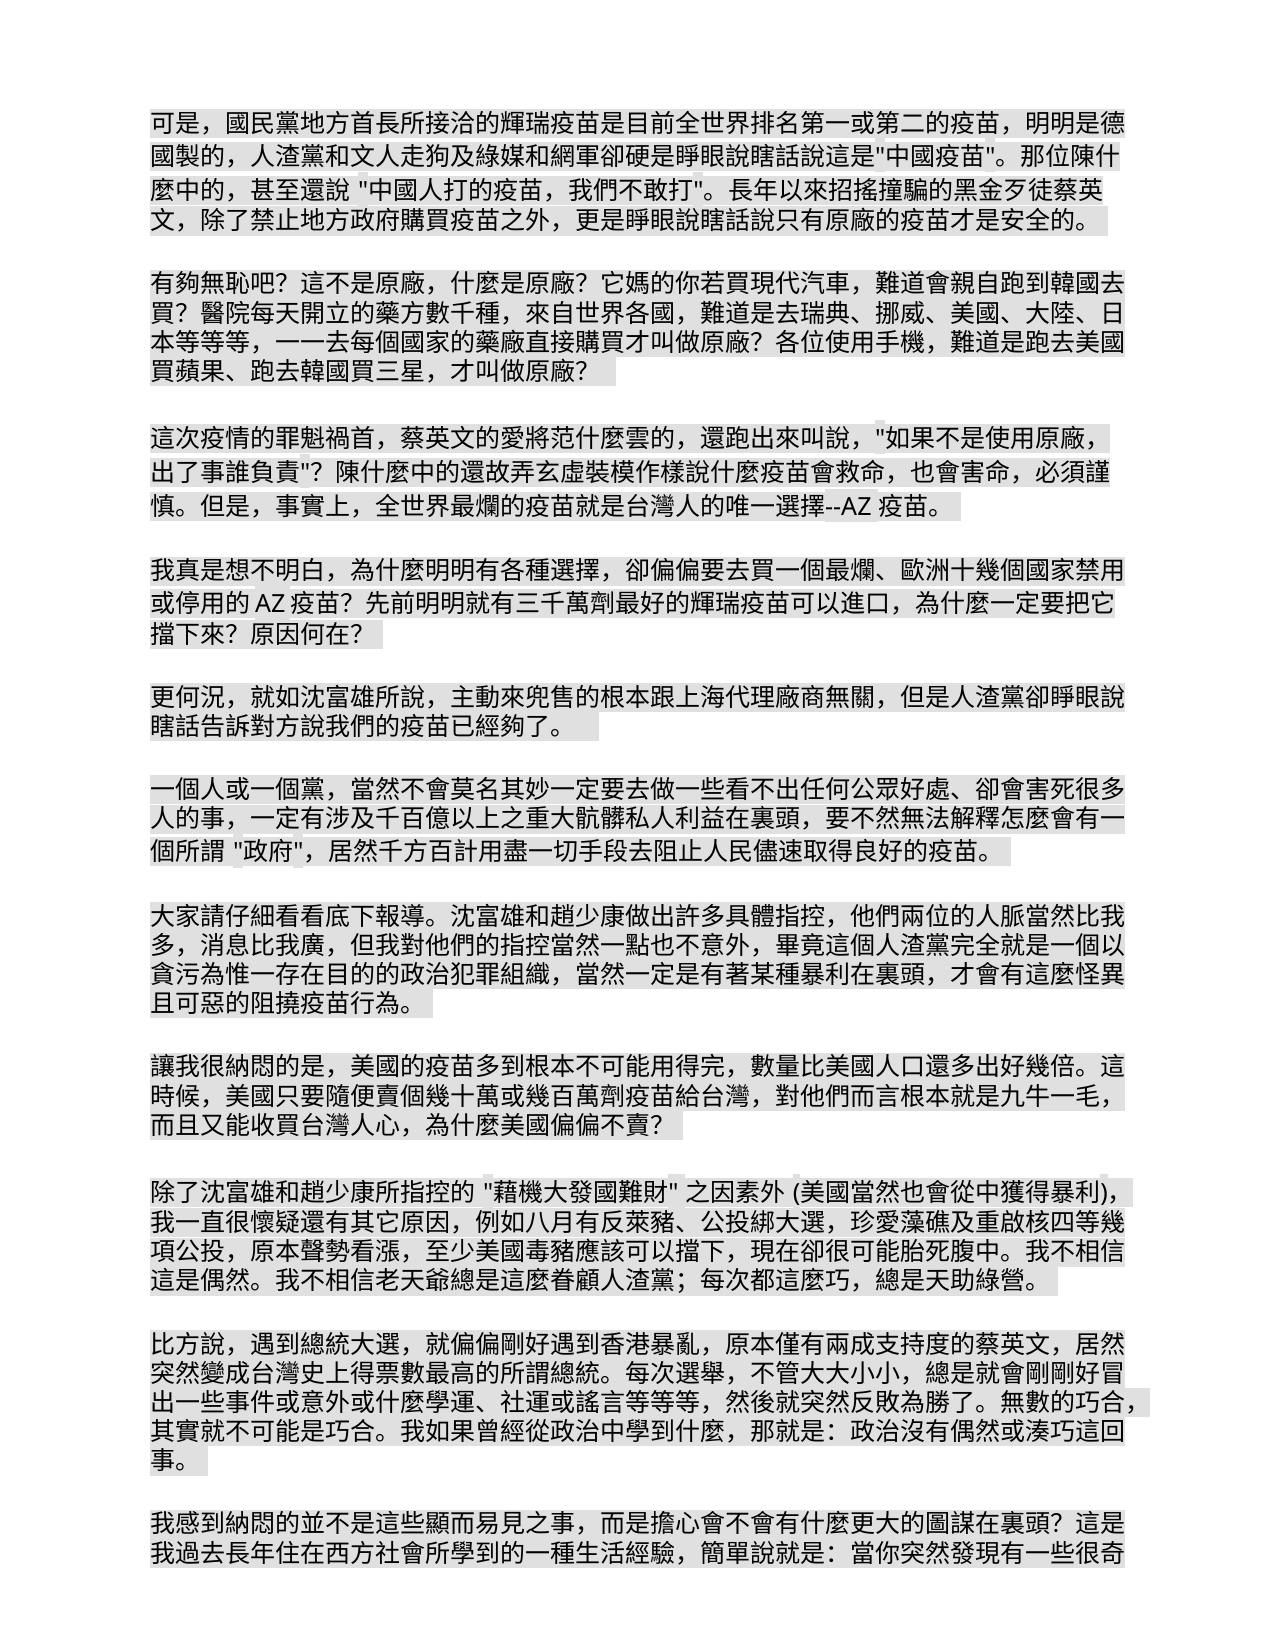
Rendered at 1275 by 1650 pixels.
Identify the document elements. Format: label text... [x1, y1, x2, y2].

text 台灣人真要坐以待斃？(一) 陳真 2021. 05. 28. 人渣黨真是吃定了台灣人，貪婪到毫無人性可言。第三世界很多這種土匪政權，曾幾何時，台灣居然也倒退到那樣一種政治水平。 這個黨及其文人走狗和綠媒與網軍，每天就是造謠抹黑撒謊。這是這群人最大的本事，長年以來靠它吃喝不盡，橫行無阻。 但是，最不可思議的是，人渣黨所撒的謊及所造的謠，往往一聽就知道是瞎掰胡扯，根本連查證都不需要。問題是，這麼可笑的一大堆謊言，為什麼他卻膽敢每天輕易脫口而出？為什麼？因為他吃定了你，他根本不在乎你知道他在撒謊造謠。 一般狀況下，所謂謊言或謠言，就是必須想辦法讓它聽起來沒有破綻，避免穿梆。但是，人渣黨及其文人走狗與綠媒如三立、自由和蘋果等等等，造謠撒謊卻像放屁那樣輕鬆而自然，根本不必經過大腦。 為什麼人渣們如此篤定？因為，在媒體與各級教育包括高等教育完全被徹底掌控的情況下，台灣人已經被洗腦、馴化得毫無正常人的基本知覺與正常道德感可言，更不用說什麼義憤了。 台灣人就像黨與走狗及主流媒體所豢養的一群機器人那樣。黨要他生氣，他就會狂怒；就算明明是一件好事，他也會生氣，甚至會因此起來喊革命、喊救國，例如ECFA，例如服貿。反之，黨要他甘之如飴，就算再怎麼無恥卑鄙齷齪下流的骯髒事，台灣人照樣心平氣和，甘之如飴，甚至讚賞有加。 因此，我常納悶，到底是要骯髒無恥貪汙腐敗到何種地步？然後台灣人才會生氣，才會清醒，才會認清這個人渣黨的蟑螂本質。這就是一群蟑螂，越髒越繁殖，越髒越大隻；骯髒腐爛恰恰就是他們的生存溫床。 問題是，從來只有人打蟑螂，這小島卻很特別，一群蟑螂居然控制了島嶼，吃定了人類。 舉個例，就如沈富雄所說，現在國際上要買疫苗根本一點問題都沒有，看你愛買哪種品牌隨你挑，而且物美價廉，幾十家公司爭相兜售；對岸甚至願意免費捐疫苗給台灣。但是，人渣黨卻偏偏不買就是不買 (或是只打算買極少量應付一下)，不要就是不要，一直拖，而且更可惡的是居然禁止地方政府自己去買疫苗。 然後，人渣黨一方面發動網軍和綠媒，睜眼說瞎話造謠說台灣買不到疫苗是因為中共打壓，並且大力抹黑那些想要買疫苗的人，說那些人親共、親中，包藏禍心，木馬屠城，陰謀讓台灣人打 "中國疫苗"；硬是把同樣在世界上評價很高的大陸疫苗給抹黑成好像毒品那樣不堪聞問。 可是，國民黨地方首長所接洽的輝瑞疫苗是目前全世界排名第一或第二的疫苗，明明是德國製的，人渣黨和文人走狗及綠媒和網軍卻硬是睜眼說瞎話說這是"中國疫苗"。那位陳什麼中的，甚至還說 "中國人打的疫苗，我們不敢打"。長年以來招搖撞騙的黑金歹徒蔡英文，除了禁止地方政府購買疫苗之外，更是睜眼說瞎話說只有原廠的疫苗才是安全的。 有夠無恥吧？這不是原廠，什麼是原廠？它媽的你若買現代汽車，難道會親自跑到韓國去買？醫院每天開立的藥方數千種，來自世界各國，難道是去瑞典、挪威、美國、大陸、日本等等等，一一去每個國家的藥廠直接購買才叫做原廠？各位使用手機，難道是跑去美國買蘋果、跑去韓國買三星，才叫做原廠？ 這次疫情的罪魁禍首，蔡英文的愛將范什麼雲的，還跑出來叫說，"如果不是使用原廠，出了事誰負責"？陳什麼中的還故弄玄虛裝模作樣說什麼疫苗會救命，也會害命，必須謹慎。但是，事實上，全世界最爛的疫苗就是台灣人的唯一選擇--AZ 疫苗。 我真是想不明白，為什麼明明有各種選擇，卻偏偏要去買一個最爛、歐洲十幾個國家禁用或停用的AZ疫苗？先前明明就有三千萬劑最好的輝瑞疫苗可以進口，為什麼一定要把它擋下來？原因何在？ 更何況，就如沈富雄所說，主動來兜售的根本跟上海代理廠商無關，但是人渣黨卻睜眼說瞎話告訴對方說我們的疫苗已經夠了。 一個人或一個黨，當然不會莫名其妙一定要去做一些看不出任何公眾好處、卻會害死很多人的事，一定有涉及千百億以上之重大骯髒私人利益在裏頭，要不然無法解釋怎麼會有一個所謂 "政府"，居然千方百計用盡一切手段去阻止人民儘速取得良好的疫苗。 大家請仔細看看底下報導。沈富雄和趙少康做出許多具體指控，他們兩位的人脈當然比我多，消息比我廣，但我對他們的指控當然一點也不意外，畢竟這個人渣黨完全就是一個以貪污為惟一存在目的的政治犯罪組織，當然一定是有著某種暴利在裏頭，才會有這麼怪異且可惡的阻撓疫苗行為。 讓我很納悶的是，美國的疫苗多到根本不可能用得完，數量比美國人口還多出好幾倍。這時候，美國只要隨便賣個幾十萬或幾百萬劑疫苗給台灣，對他們而言根本就是九牛一毛，而且又能收買台灣人心，為什麼美國偏偏不賣？ 除了沈富雄和趙少康所指控的 "藉機大發國難財" 之因素外 (美國當然也會從中獲得暴利)，我一直很懷疑還有其它原因，例如八月有反萊豬、公投綁大選，珍愛藻礁及重啟核四等幾項公投，原本聲勢看漲，至少美國毒豬應該可以擋下，現在卻很可能胎死腹中。我不相信這是偶然。我不相信老天爺總是這麼眷顧人渣黨；每次都這麼巧，總是天助綠營。 比方說，遇到總統大選，就偏偏剛好遇到香港暴亂，原本僅有兩成支持度的蔡英文，居然突然變成台灣史上得票數最高的所謂總統。每次選舉，不管大大小小，總是就會剛剛好冒出一些事件或意外或什麼學運、社運或謠言等等等，然後就突然反敗為勝了。無數的巧合，其實就不可能是巧合。我如果曾經從政治中學到什麼，那就是：政治沒有偶然或湊巧這回事。 我感到納悶的並不是這些顯而易見之事，而是擔心會不會有什麼更大的圖謀在裏頭？這是我過去長年住在西方社會所學到的一種生活經驗，簡單說就是：當你突然發現有一些很奇怪的事情發生時，待事過境遷，日後總是可以找到它的原因，但在當下卻根本不為人所知。 台、美政治之骯髒與醜陋，總是不斷刷新我的眼界。台灣人真要這樣坐以待斃嗎？美國、印度和巴西等國，疫情失控狂飆，有它們各自不同的內在結構性因素，但是，台灣若要防疫，卻沒有任何結構性的困難可言。惟一的障礙就是骯髒齷齪貪婪無度的政治。 台灣人真要這樣眼睜睜地坐以待斃？以眾人之身家財產性命來滿足黑金體制之貪婪私慾與政治圖謀？ ======================= 沈富雄爆有20條管道可以買輝瑞疫苗被政府回絕？ 趙少康曝這家股票漲十倍 台灣好新聞 政治中心／綜合報導 2021年5月26日 台灣疫情崩盤！上帝給了「全球防疫模範生」一年多時間做準備，台灣只拿到71萬劑疫苗，其中僅11萬劑是政府採購所得，讓許多人質疑為何不趕快進口疫苗？是誰在阻擋台灣買疫苗？ 沈富雄25日在TVBS政論節目《少康戰情室》爆料，輝瑞疫苗起碼有20條管道，搶著要來賣給台灣，價錢比當初林全代表東洋要賣給政府31塊美金還便宜，而且不用透過「上海復星」，只要我們跟他簽約，20天內貨就送來了！不過，黨政高層卻回應，買夠了，回絕每一條線！ 沈富雄認為，黨政高層或許是想保護國產疫苗，不過他也合理懷疑，有人想藉機發災難財，買了輝瑞這批貨，某些人將無利可圖。如果是這樣，那就更可惡了！ 沈富雄點到為止，似乎知道很多內幕，他撂重話說：「我只是要給你們 (指民進黨)一個警告，因為不好意思跟你們翻臉，如果真的掀開來看，你要跑到哪裡去躲啊？」 主持人趙少康也透露，政府就是要護航國產疫苗，而且這家股票已經漲十倍了！聽說該賺錢的人，已經賺了100億元！所以其他的疫苗統統都不要來，價格便宜也不買。他用各種理由推掉，反正我就是不要。可是。台灣人生命不可貴嗎？ 名嘴沈富雄表示，「我已經忍很久了，今天到了臨界點！我真的要揭發疫苗這件事情！請問全國同胞，疫苗到底夠還是不夠？沒有一個人說夠？」 沈富雄說，「有錢怎麼買不到疫苗呢？是買得到，是我們不願意買！」沈富雄爆料，「輝瑞疫苗起碼有20條線，爭著要來賣給台灣，我們門口就擺著20條線，都是要來推銷輝瑞疫苗。」 沈富雄語帶玄機的表示，「有一部分的線，有的還是相當高的黨政高層，有的甚至在做很大都市的市長，代表這條線，他們一路搞啊搞，搞到 (民進黨) 最上層。黨政高層包括陳時中、總統府，他們對這些要來提供疫苗給台灣的人的回答是甚麼？我們買夠了！夠了！不需要再買，回絕每一條線！」 沈富雄怒轟，「這到底是在幹甚麼？」只可以想到的理由是保護國產疫苗！因為國產疫苗快來了！所以把這些壓下，等國產疫苗問世，是這樣嗎？他也合理懷疑，「有可能是某些人，有特別利益，買了輝瑞這批貨，他就無利可圖，如果是這樣，那更可惡了！」 沈富雄說，「陳時中團隊有一個人是負責買疫苗，但這一個人沒辦法作任何決定，是聽上面的人包括陳時中、總統府。明明有這麼多疫苗要賣給台灣，為什麼我們都不要？」 沈富雄撂狠話，「我今天在這裡沒有講得很清楚，我是想給你一個警告，因為不好意思跟你們翻臉。」 賴士葆激動表示，你要講實話？沈富雄說，「我只是要給他們很嚴重的警告，如果真的掀開來看，你要跑到哪裡去躲啊？」 主持人趙少康說，國產疫苗沒有經過三期臨床試驗的驗證，政府從頭到尾，對於進口疫苗就很遲緩，有一搭沒一搭，就是要護航國產疫苗。這家股票已經漲十倍了！ 趙少康又驚爆，他聽說該賺錢的人，已經賺了100億元！所以其他疫苗都不要來，價格便宜也不買。他用各種理由，反正我就是不要，台灣人生命不可貴嗎？以前就算了，因為沒有人染疫。如今疫情嚴重到這種地步，要靠疫苗來阻擋疫情。疫苗不來，你這是甚麼意思呢？ =================== 中時新聞網 踢爆總統府擋疫苗 羅智強讚沈富雄 罵她太狠心 郭匡超/綜合報導 2021年5月27日 肺炎疫苗為何進口遭阻擋再掀熱議。前立委沈富雄25日在政論節目爆料，曾有20個管道想要引進BNT疫苗，但被府院黨高層回絕，原因是台灣「買夠了」。此言一出掀開疫苗進口遭阻黑幕，北市議員羅智強對沈富雄的爆料給予大讚，但對民進黨政府阻擋疫苗，置人民的性命於水火！追問「蔡英文，你為什麼這麼狠心？」 羅智強今日在臉書表示，「國人引頸期盼疫苗救命，指揮中心誇口買到的4500萬劑疫苗遲不見蹤影，民進黨政府推說都是老共阻擋台灣買疫苗。居然，作梗的是自己！」 羅智強再提「沈富雄踢爆疫苗採購內幕：原來，包括德國BNT原廠在內，早有20條線向台灣推銷BNT疫苗，不僅每劑開價10歐圓，遠低於去年東洋洽談時的31美元，還是在美國密西根州生產，與上海復星無關，沒有大陸因素。沈富雄向總統府提供這個好消息，結果總統府卻回覆廠商：台灣的疫苗已經夠了，不用再買。」 羅智強質問，「疫苗已經夠了！？疫苗已經夠了！？疫苗已經夠了！？疫情持續擴大，生命不斷消逝。民眾無疫苗可打，總統府卻說疫苗夠了，這當中到底有什麼見不得人的骯髒內情？」 羅智強追問，「為什麼蔡總統硬要拖到8月？不管有什麼政治盤算、利益糾葛，也不能置人民的性命於水火，蔡英文，你為什麼這麼狠心？」 ===================== 沈富雄自曝曾引介輝瑞「每劑10歐元」 斷言疫苗結局：有貓膩 中時新聞 莊雅婷 2021年5月26日 本土疫情持續擴大，疫苗卻嚴重不足，此問題成為近日中央和地方的爭論焦點。前民進黨立委沈富雄今(26日)在網路節目中透露，「有20條線在推銷Pfizer（輝瑞）疫苗，自己也是其中一條，源頭就是Pfizer的國外部前副總裁，以及BioNTech（BNT）的重要負責人，價錢開價為10歐元」，且這20條線中，很多是可以越過上海復星，直接跟歐洲、美國進口，且不是大陸製造、也不在大陸的總經銷範圍權限內，「他（中央）還是不要，所以這個我認為是有『貓膩』」。 沈富雄26日在網路節目《雲端最前線》中談到，「中央稱不考慮是因為沒人來申請，我告訴你，你想申請『連門都沒有』」，你不給大家申請的『門』，然後反過來講說沒人來申請，這個其實一言難盡，因為我也是那20條線裡頭的一條，因為人家拜託我的」、「我現在告訴你，這是第一個我講得這麼白的，我的那條線的源頭是Pfizer的國外部前副總裁，還有BioNTech（BNT）的重要負責人，一個是德國人、一個是美國人，他們一開始賣100萬劑、成功後500萬劑，最大的量可以賣台灣1000萬劑，這個量不少喔，價錢開價為10歐元，我說給你聽，你要曉得，當初林全代表東洋提供疫苗時，是31元美金」。 沈富雄進一步說，「這條疫苗線的藥是在密西根做的，所以不受上海復星製藥的管轄」，接著被問及「那為什麼不買？」他回應，「我跟你講！我『門都沒有』，我已經跟總統府聯絡了，不是總統本人啦，好不容易說服對方試試看，結果他跟對方沒有談，就送了一個電子郵件，說我們已經夠了，不再買」。 但沈感到疑惑，「疫苗真的夠嗎？現在指揮中心對外、對國人放話，稱台灣會有4000萬至5000萬劑疫苗，若真的有5000萬劑，真的是夠的，但是什麼時候來？且5000萬劑中有沒有含國產？那國產可不可以打？那國產施打之後，疫苗護照是不是能獲得國外許可？」 [150, 75, 1125, 1568]
